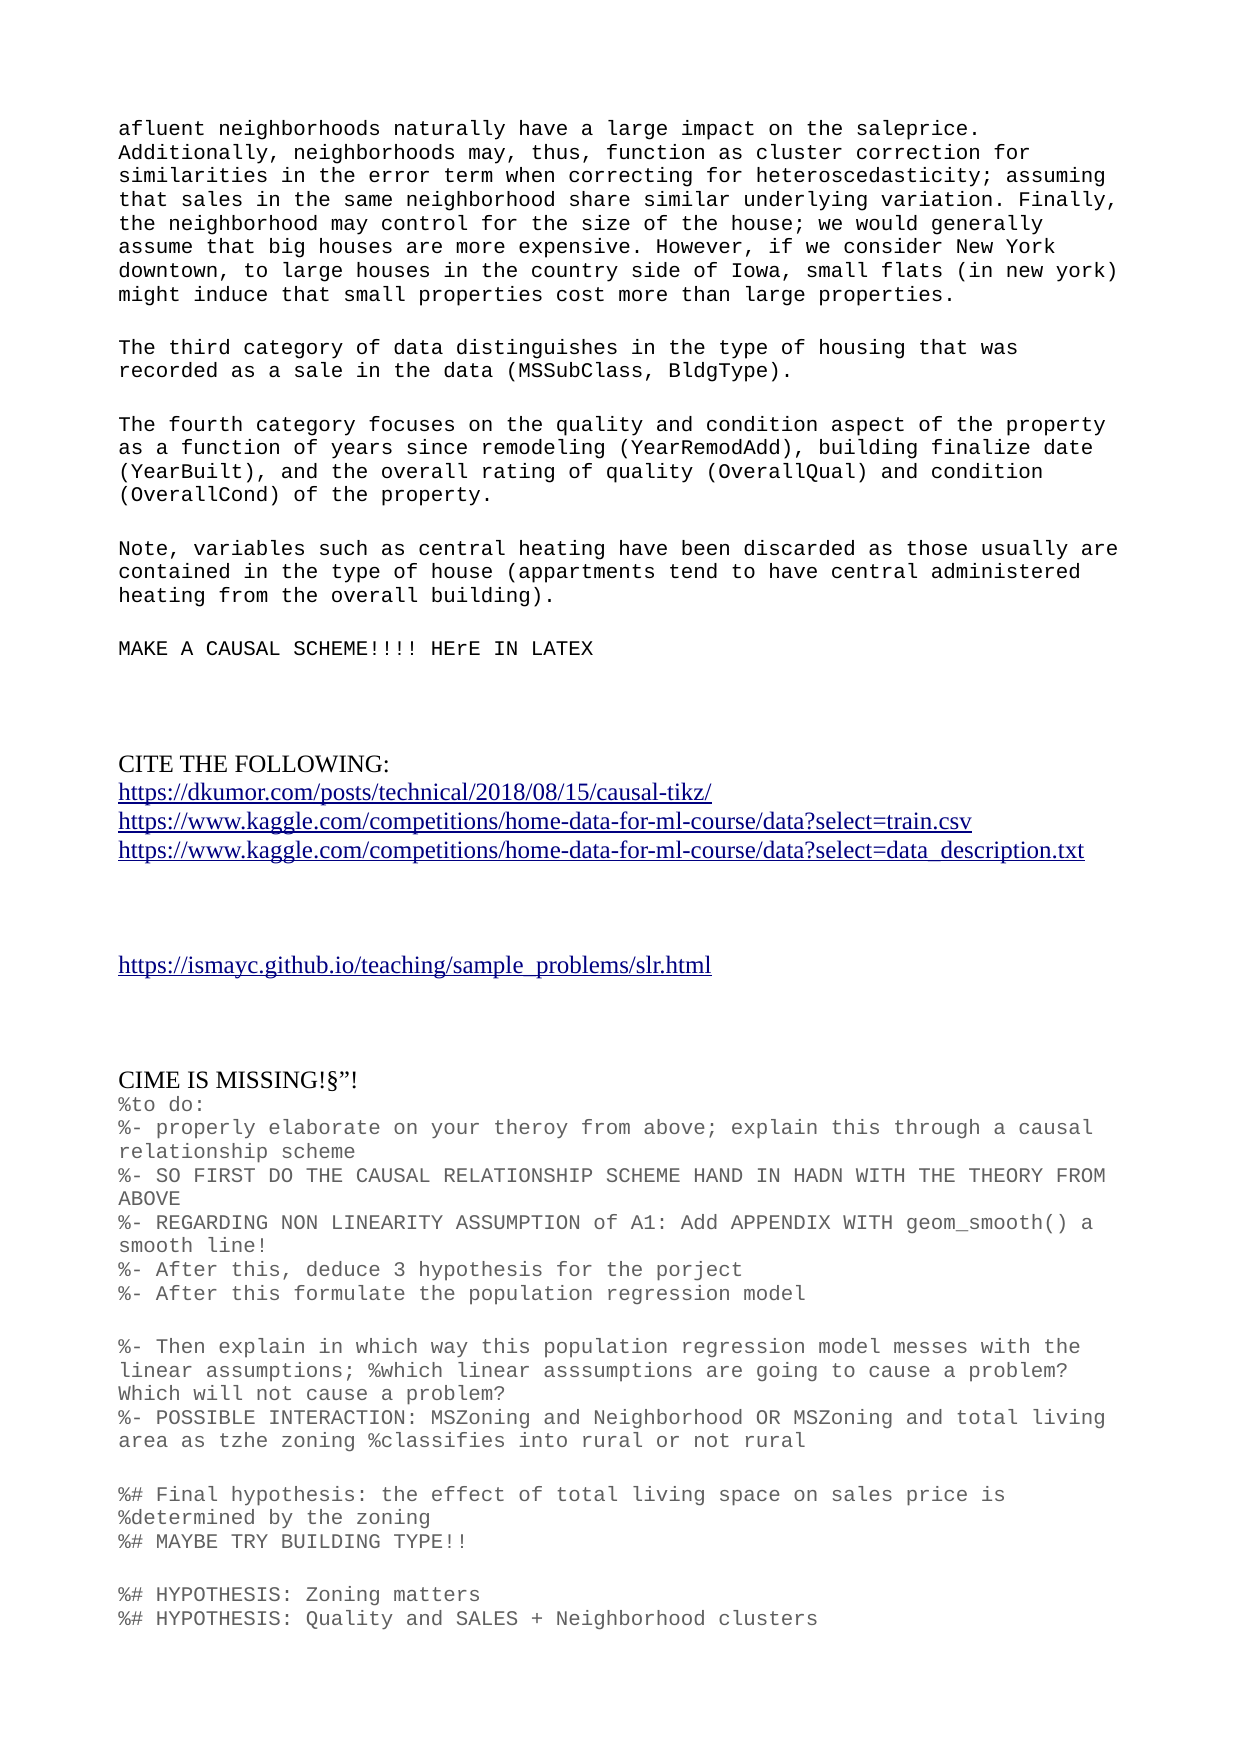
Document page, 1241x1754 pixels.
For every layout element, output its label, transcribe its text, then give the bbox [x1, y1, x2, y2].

text %- properly elaborate on your theroy from above; explain this through a causal relationship scheme [118, 1117, 1122, 1164]
text %# HYPOTHESIS: Quality and SALES + Neighborhood clusters [118, 1608, 1122, 1631]
text %- After this, deduce 3 hypothesis for the porject [118, 1259, 1122, 1283]
text %- Then explain in which way this population regression model messes with the linear assumptions; %which linear asssumptions are going to cause a problem? Which will not cause a problem? [118, 1336, 1122, 1407]
text MAKE A CAUSAL SCHEME!!!! HErE IN LATEX [118, 638, 1122, 662]
text %- POSSIBLE INTERACTION: MSZoning and Neighborhood OR MSZoning and total living area as tzhe zoning %classifies into rural or not rural [118, 1407, 1122, 1454]
text afluent neighborhoods naturally have a large impact on the saleprice. Additionally, neighborhoods may, thus, function as cluster correction for similarities in the error term when correcting for heteroscedasticity; assuming that sales in the same neighborhood share similar underlying variation. Finally, the neighborhood may control for the size of the house; we would generally assume that big houses are more expensive. However, if we consider New York downtown, to large houses in the country side of Iowa, small flats (in new york) might induce that small properties cost more than large properties. [118, 118, 1122, 307]
text %- After this formulate the population regression model [118, 1283, 1122, 1306]
text CITE THE FOLLOWING: [118, 749, 1122, 777]
text CIME IS MISSING!§”! [118, 1065, 1122, 1094]
text The fourth category focuses on the quality and condition aspect of the property as a function of years since remodeling (YearRemodAdd), building finalize date (YearBuilt), and the overall rating of quality (OverallQual) and condition (OverallCond) of the property. [118, 413, 1122, 508]
text %- SO FIRST DO THE CAUSAL RELATIONSHIP SCHEME HAND IN HADN WITH THE THEORY FROM ABOVE [118, 1164, 1122, 1212]
text %# MAYBE TRY BUILDING TYPE!! [118, 1531, 1122, 1554]
text https://dkumor.com/posts/technical/2018/08/15/causal-tikz/ [118, 777, 1122, 806]
text Note, variables such as central heating have been discarded as those usually are contained in the type of house (appartments tend to have central administered heating from the overall building). [118, 538, 1122, 608]
text https://www.kaggle.com/competitions/home-data-for-ml-course/data?select=train.csv [118, 806, 1122, 835]
text %# HYPOTHESIS: Zoning matters [118, 1584, 1122, 1608]
text https://ismayc.github.io/teaching/sample_problems/slr.html [118, 950, 1122, 979]
text https://www.kaggle.com/competitions/home-data-for-ml-course/data?select=data_description.txt [118, 835, 1122, 864]
text %to do: [118, 1094, 1122, 1117]
text %# Final hypothesis: the effect of total living space on sales price is %determined by the zoning [118, 1484, 1122, 1531]
text The third category of data distinguishes in the type of housing that was recorded as a sale in the data (MSSubClass, BldgType). [118, 337, 1122, 384]
text %- REGARDING NON LINEARITY ASSUMPTION of A1: Add APPENDIX WITH geom_smooth() a smooth line! [118, 1212, 1122, 1259]
